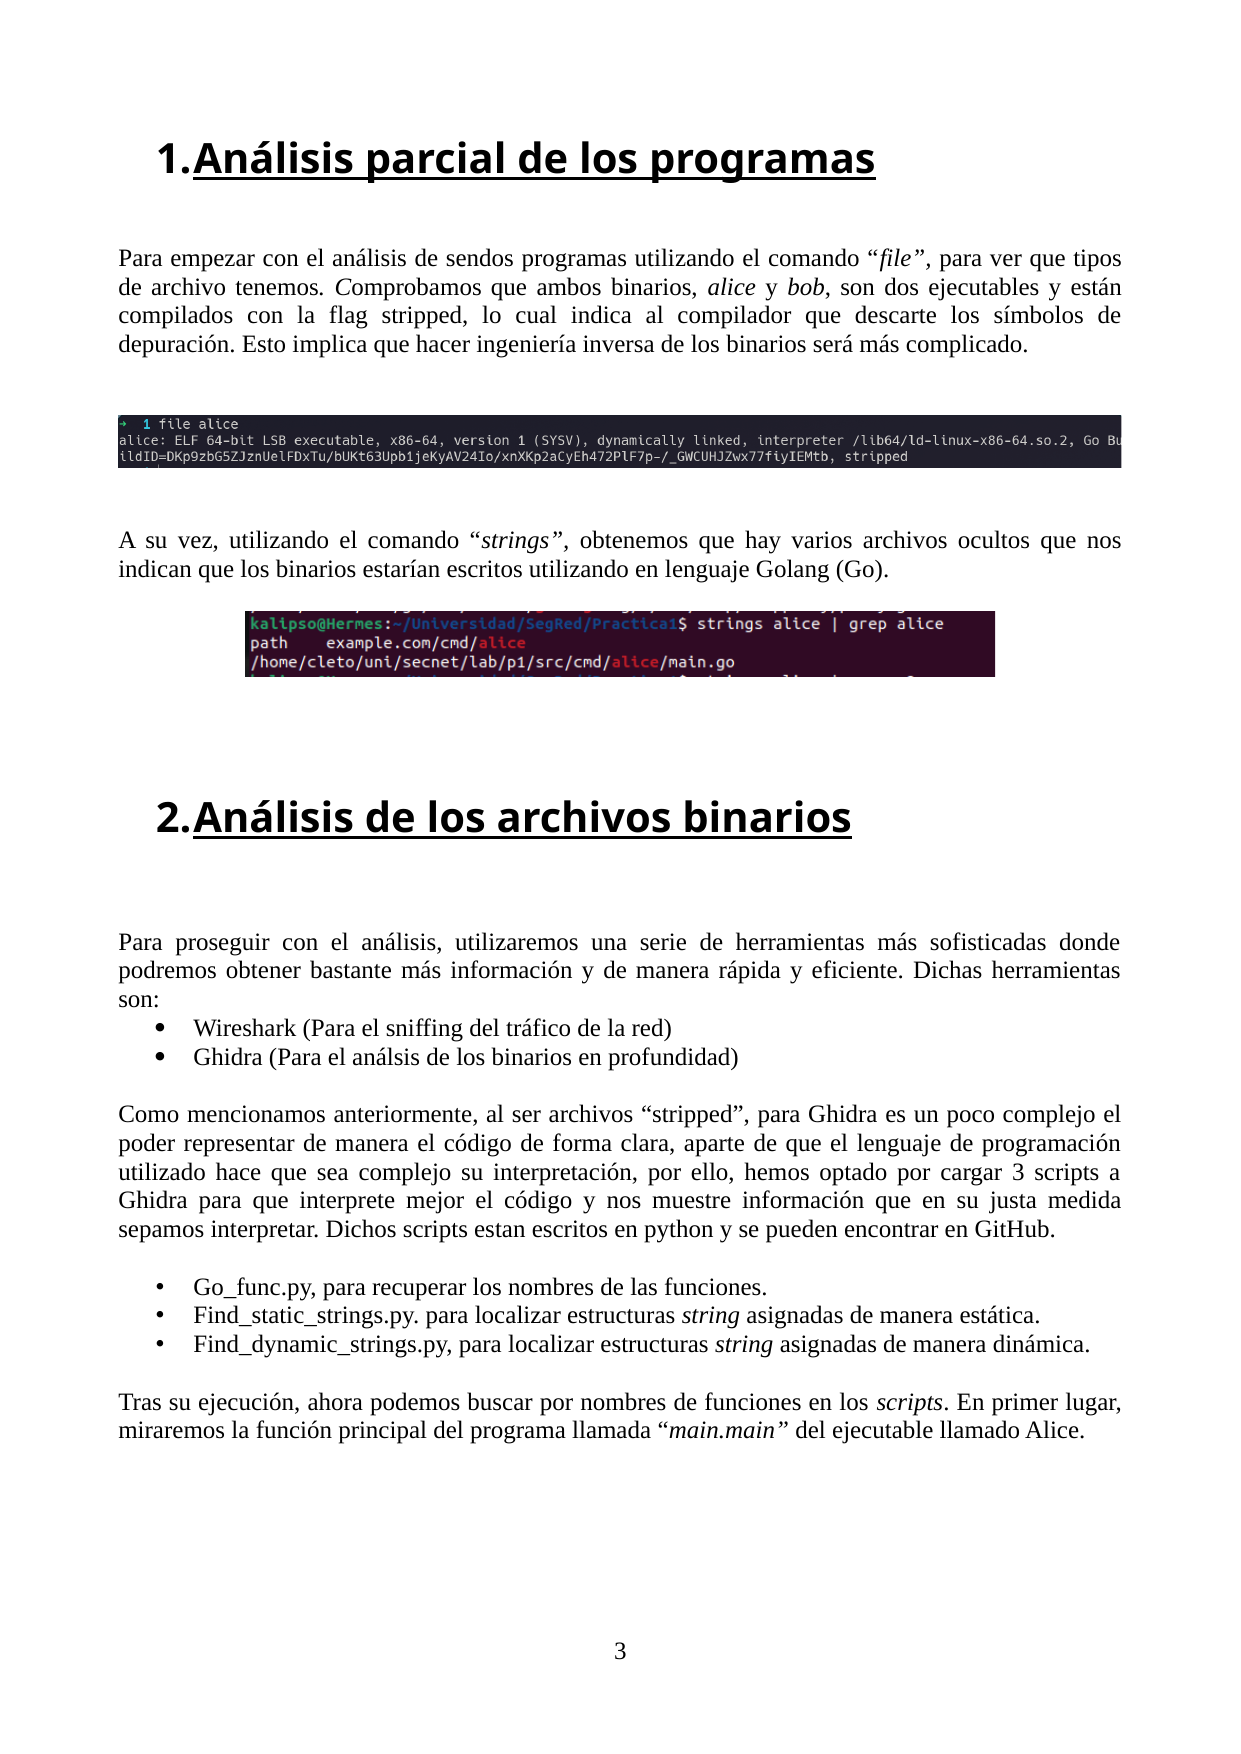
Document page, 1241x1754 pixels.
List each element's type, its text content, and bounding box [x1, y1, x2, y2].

list Ghidra (Para el análsis de los binarios en profundidad) [156, 1042, 1122, 1070]
text A su vez, utilizando el comando “strings”, obtenemos que hay varios archivos ocultos que nos indican que los binarios estarían escritos utilizando en lenguaje Golang (Go). [118, 525, 1122, 582]
subtitle Análisis parcial de los programas [156, 129, 1122, 186]
subtitle Análisis de los archivos binarios [156, 788, 1122, 845]
text Como mencionamos anteriormente, al ser archivos “stripped”, para Ghidra es un poco complejo el poder representar de manera el código de forma clara, aparte de que el lenguaje de programación utilizado hace que sea complejo su interpretación, por ello, hemos optado por cargar 3 scripts a Ghidra para que interprete mejor el código y nos muestre información que en su justa medida sepamos interpretar. Dichos scripts estan escritos en python y se pueden encontrar en GitHub. [118, 1099, 1122, 1243]
list Find_dynamic_strings.py, para localizar estructuras string asignadas de manera dinámica. [156, 1329, 1122, 1358]
picture [118, 415, 1122, 468]
text Para proseguir con el análisis, utilizaremos una serie de herramientas más sofisticadas donde podremos obtener bastante más información y de manera rápida y eficiente. Dichas herramientas son: [118, 927, 1122, 1013]
list Go_func.py, para recuperar los nombres de las funciones. [156, 1272, 1122, 1300]
text Para empezar con el análisis de sendos programas utilizando el comando “file”, para ver que tipos de archivo tenemos. Comprobamos que ambos binarios, alice y bob, son dos ejecutables y están compilados con la flag stripped, lo cual indica al compilador que descarte los símbolos de depuración. Esto implica que hacer ingeniería inversa de los binarios será más complicado. [118, 243, 1122, 358]
picture [245, 611, 995, 677]
text Tras su ejecución, ahora podemos buscar por nombres de funciones en los scripts. En primer lugar, miraremos la función principal del programa llamada “main.main” del ejecutable llamado Alice. [118, 1387, 1122, 1444]
list Find_static_strings.py. para localizar estructuras string asignadas de manera estática. [156, 1300, 1122, 1329]
list Wireshark (Para el sniffing del tráfico de la red) [156, 1013, 1122, 1042]
